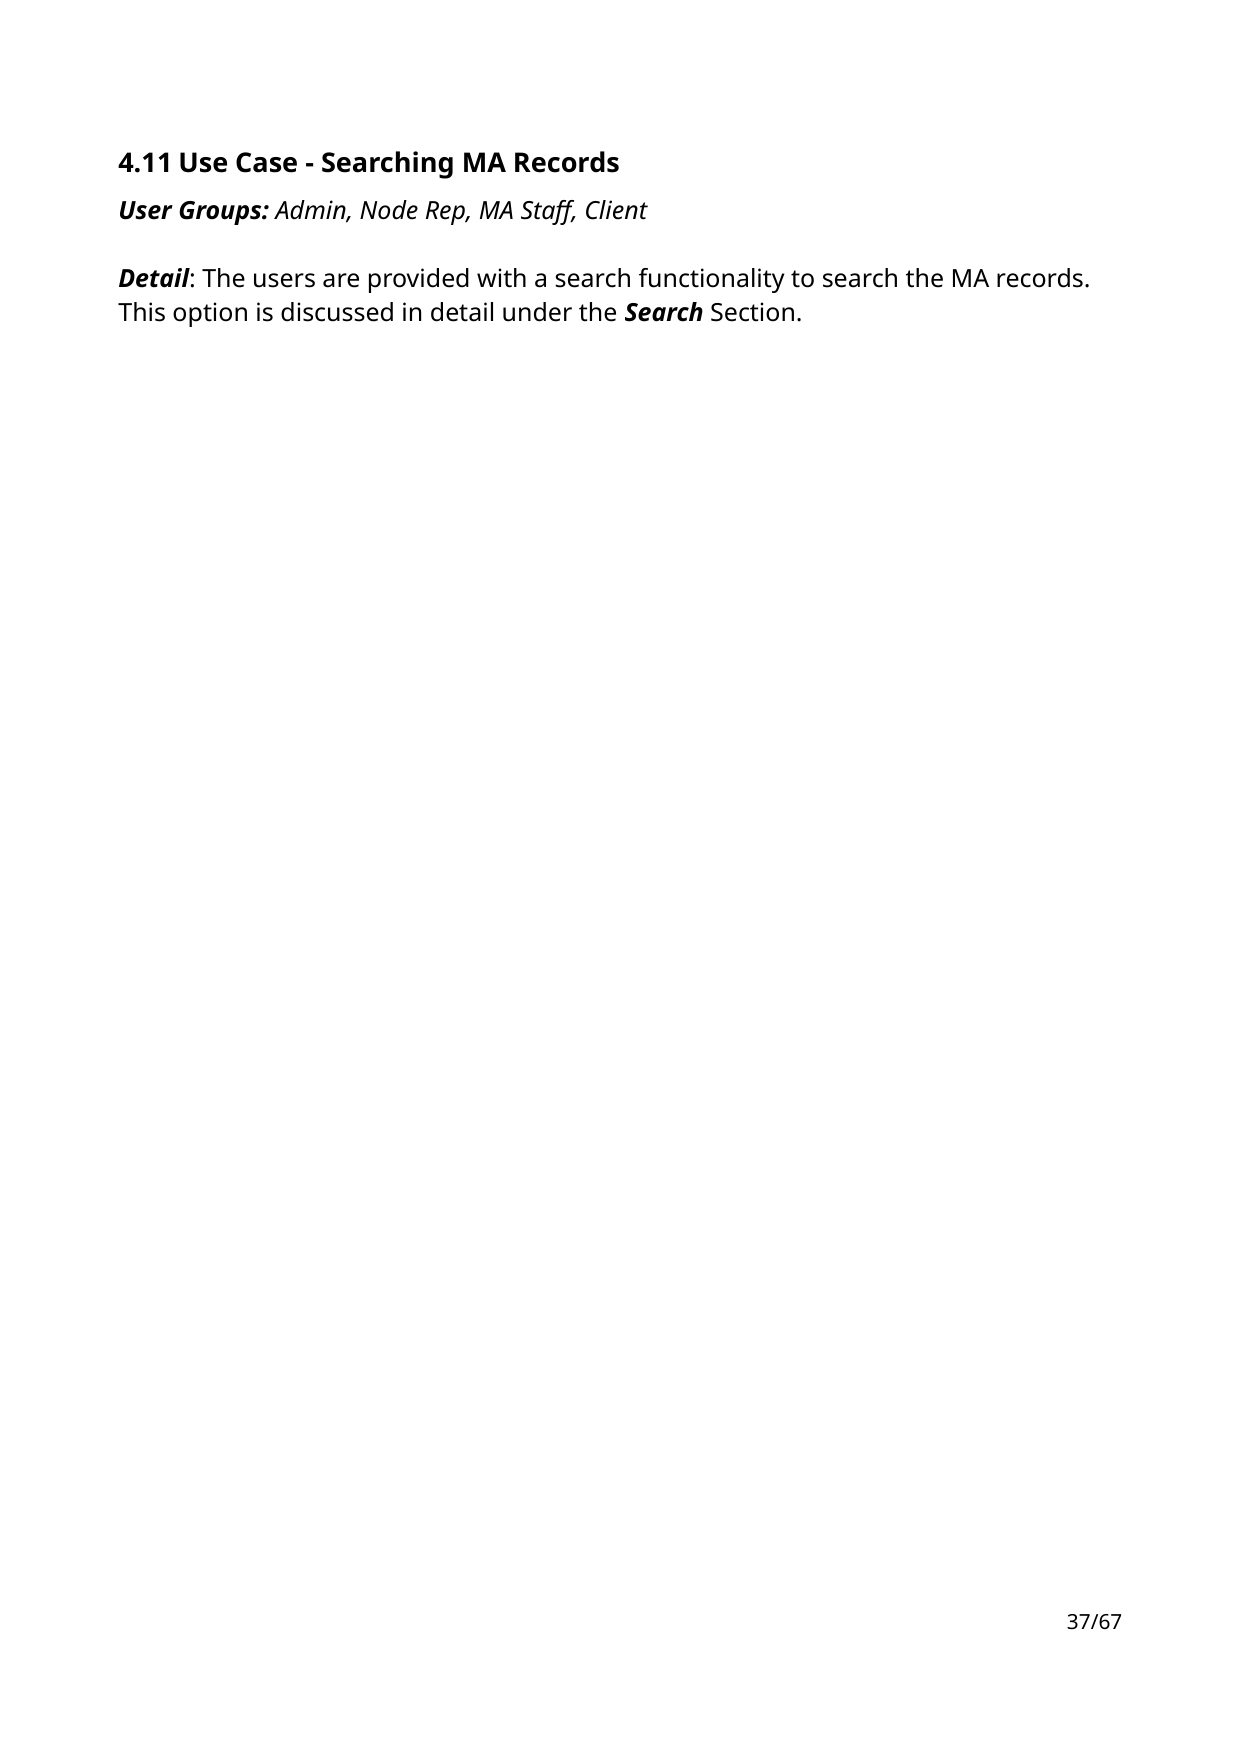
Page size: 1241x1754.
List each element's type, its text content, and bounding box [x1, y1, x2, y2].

subtitle Use Case - Searching MA Records [118, 143, 1122, 180]
text User Groups: Admin, Node Rep, MA Staff, Client [118, 192, 1122, 227]
text Detail: The users are provided with a search functionality to search the MA records. This option is discussed in detail under the Search Section. [118, 261, 1122, 329]
